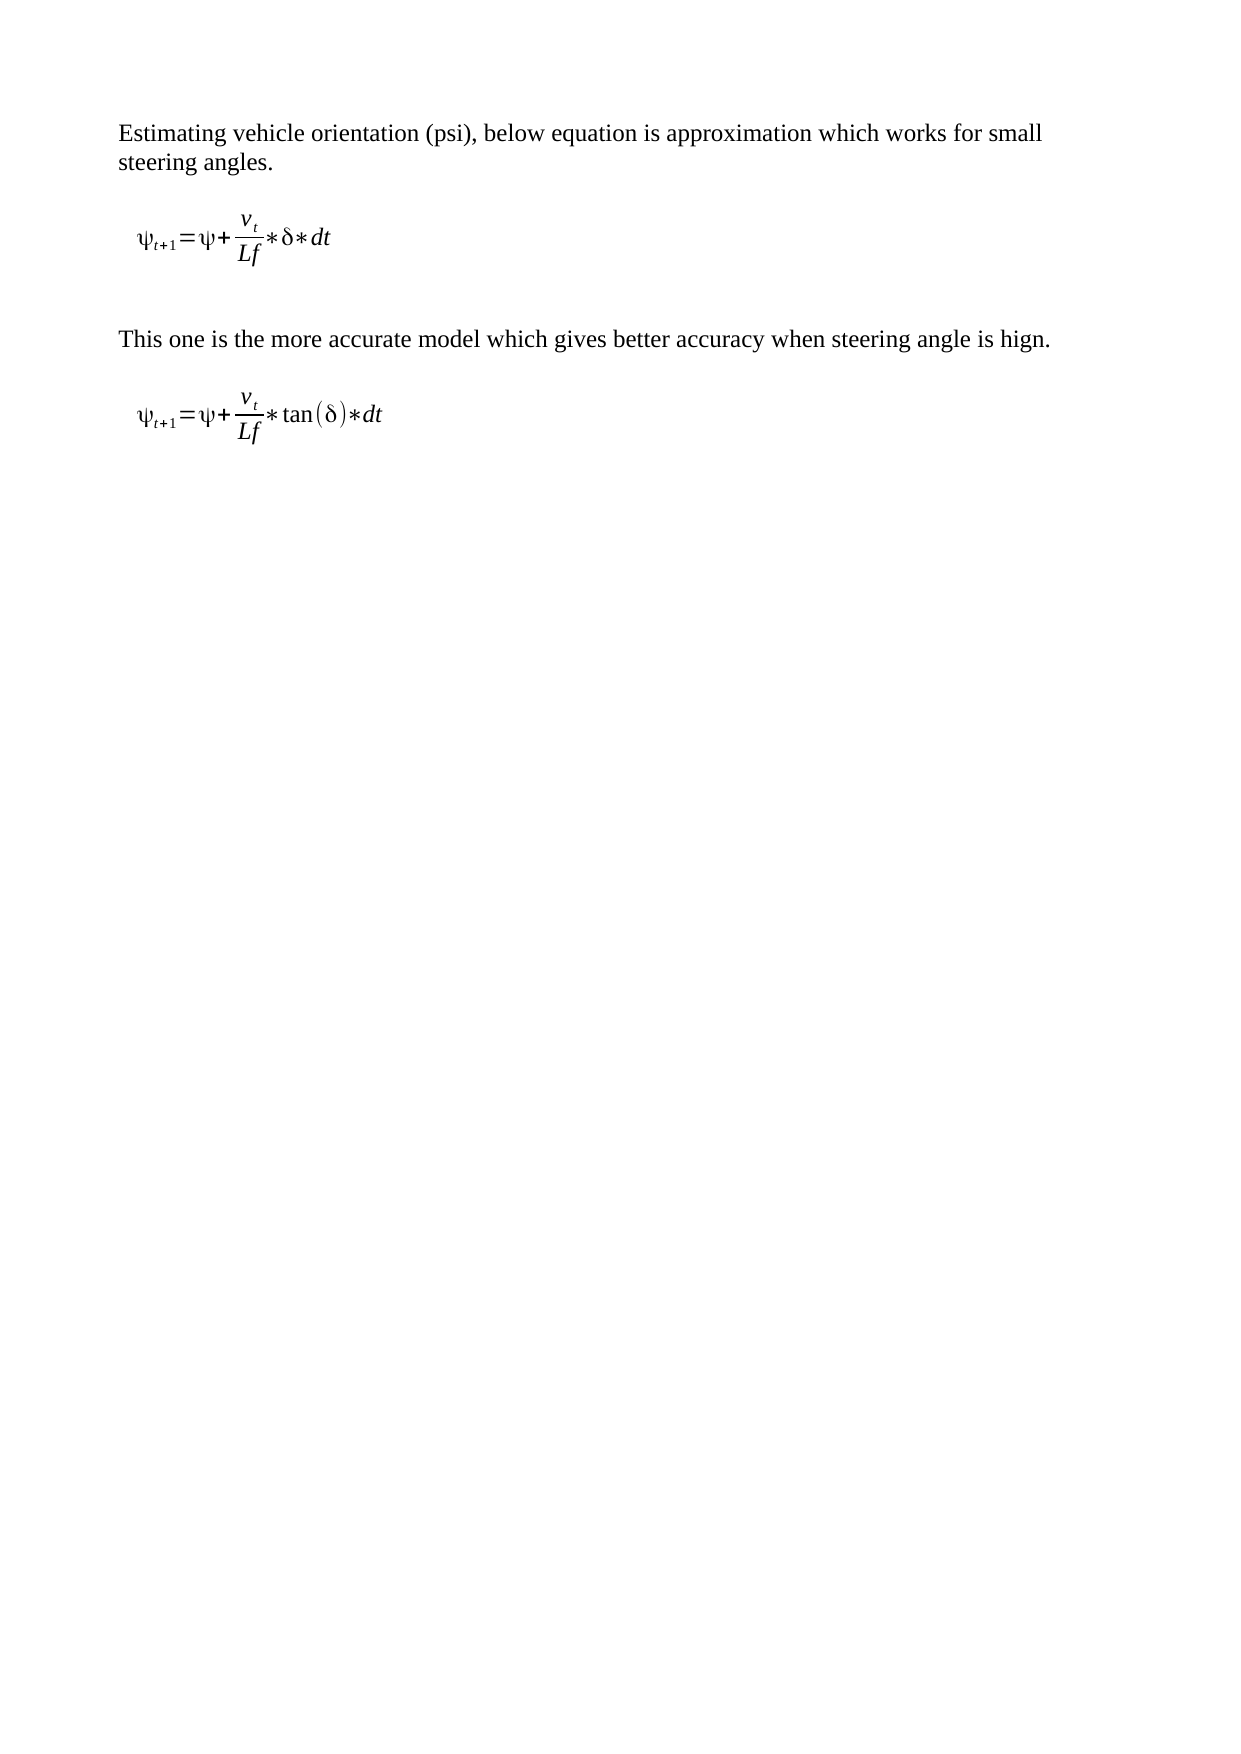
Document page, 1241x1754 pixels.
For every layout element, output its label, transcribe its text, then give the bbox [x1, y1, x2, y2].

text Estimating vehicle orientation (psi), below equation is approximation which works for small steering angles. [118, 118, 1122, 176]
text This one is the more accurate model which gives better accuracy when steering angle is hign. [118, 324, 1122, 353]
